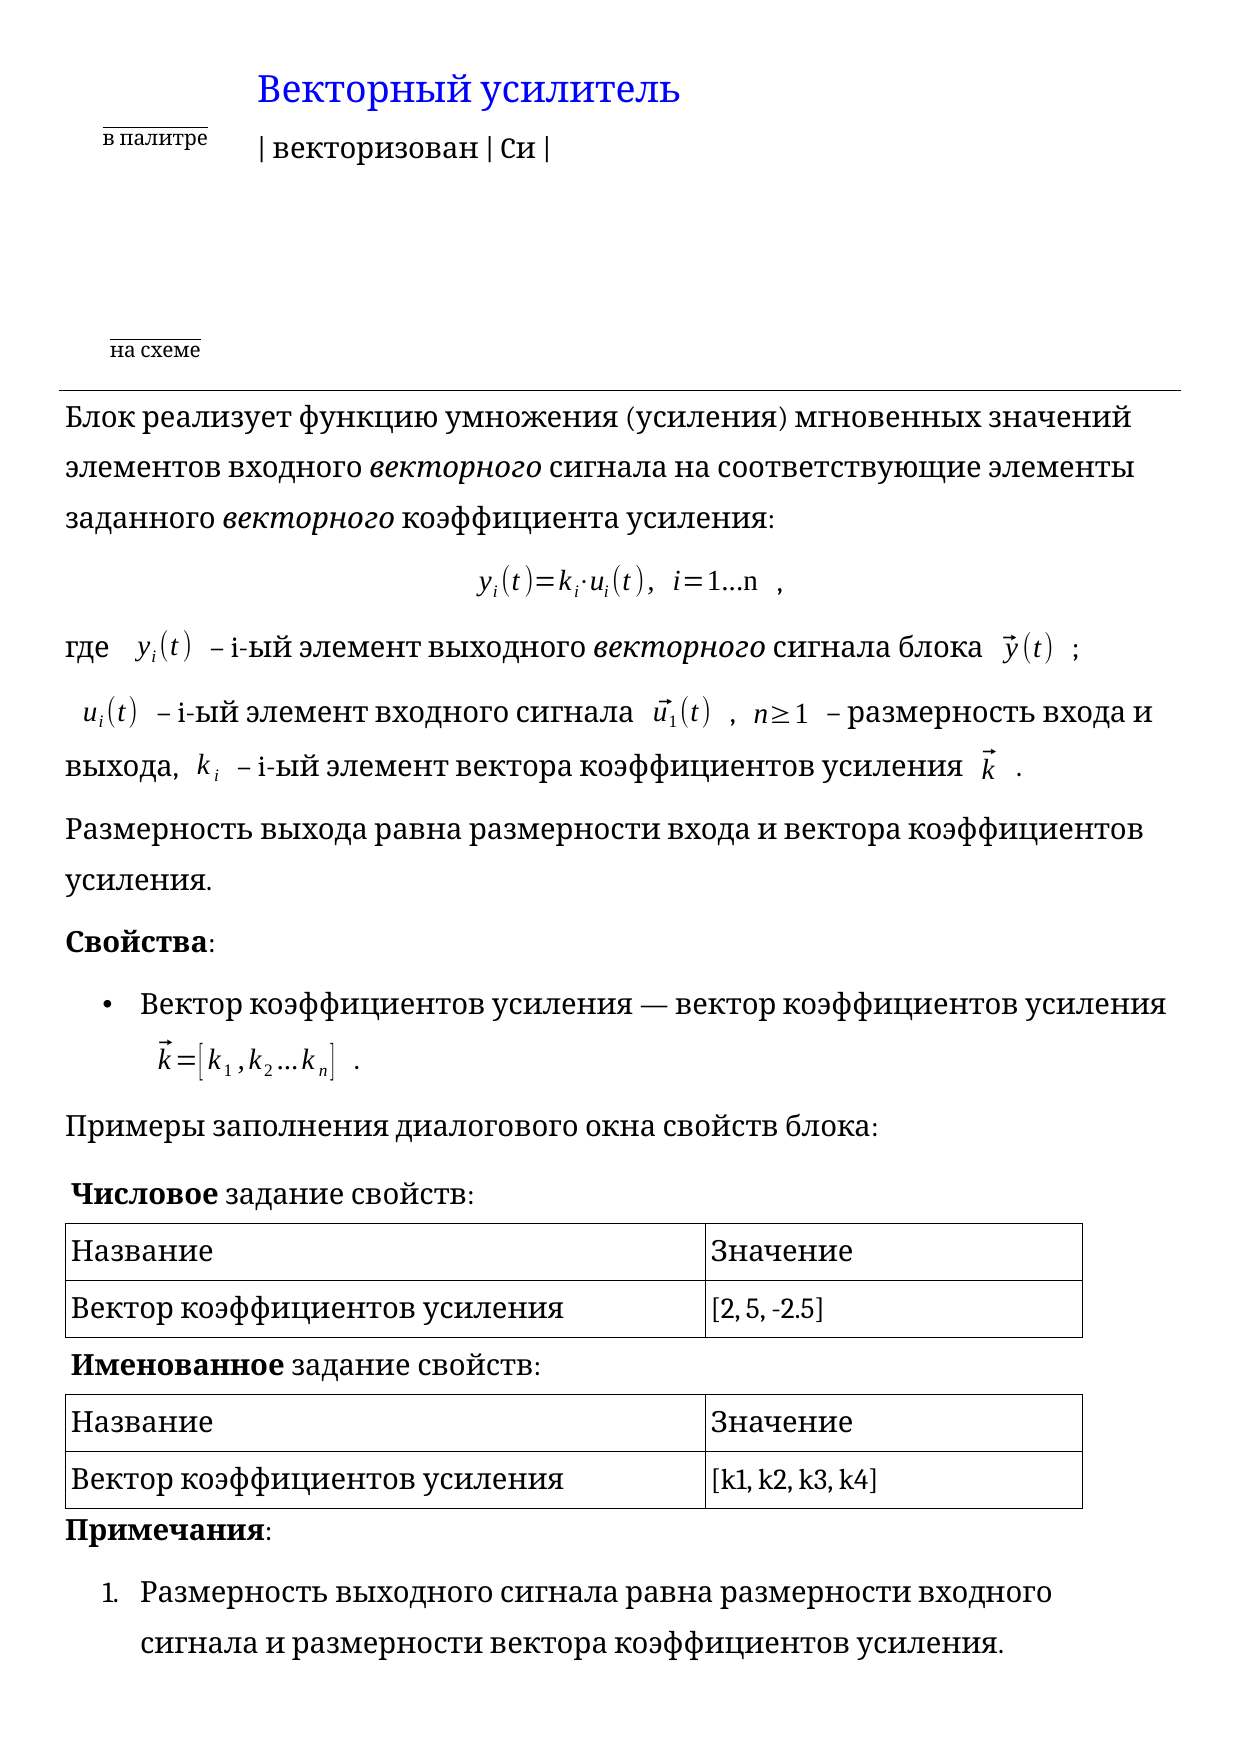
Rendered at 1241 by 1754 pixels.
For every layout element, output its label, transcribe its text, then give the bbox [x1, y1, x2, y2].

table_cell на схеме [59, 333, 251, 389]
table_cell Название [66, 1395, 705, 1451]
table_header Векторный усилитель [251, 59, 1181, 121]
table_cell [251, 178, 1181, 333]
table_cell Вектор коэффициентов усиления [66, 1281, 705, 1337]
table_cell Название [66, 1224, 705, 1280]
table_cell Значение [706, 1395, 1082, 1451]
table_cell Блок реализует функцию умножения (усиления) мгновенных значений элементов входного векторного сигнала на соответствующие элементы заданного векторного коэффициента усиления: , где – i-ый элемент выходного векторного сигнала блока; – i-ый элемент входного сигнала,– размерность входа и выхода,– i-ый элемент вектора коэффициентов усиления. Размерность выхода равна размерности входа и вектора коэффициентов усиления. Свойства: Вектор коэффициентов усиления — вектор коэффициентов усиления. Примеры заполнения диалогового окна свойств блока: Примечания: Размерность выходного сигнала равна размерности входного сигнала и размерности вектора коэффициентов усиления. Именованные свойства могут быть заданы как локальные переменные модели (субмодели) во вкладке Параметры, как глобальные сигналы проекта при помощи пункта главного меню Сервис → Сигналы, или как внешние сигналы проекта при помощи подключаемой базы сигналов. [59, 391, 1181, 1672]
table_cell Вектор коэффициентов усиления [66, 1452, 705, 1508]
table_cell [251, 333, 1181, 389]
table_cell в палитре [59, 121, 251, 178]
table_cell Значение [706, 1224, 1082, 1280]
table_header [59, 59, 251, 121]
table_cell [59, 178, 251, 333]
table_header Числовое задание свойств: [65, 1166, 1082, 1223]
table_cell [k1, k2, k3, k4] [706, 1452, 1082, 1508]
table_cell [2, 5, -2.5] [706, 1281, 1082, 1337]
table_cell | векторизован | Cи | [251, 121, 1181, 178]
table_cell Именованное задание свойств: [65, 1338, 1082, 1394]
